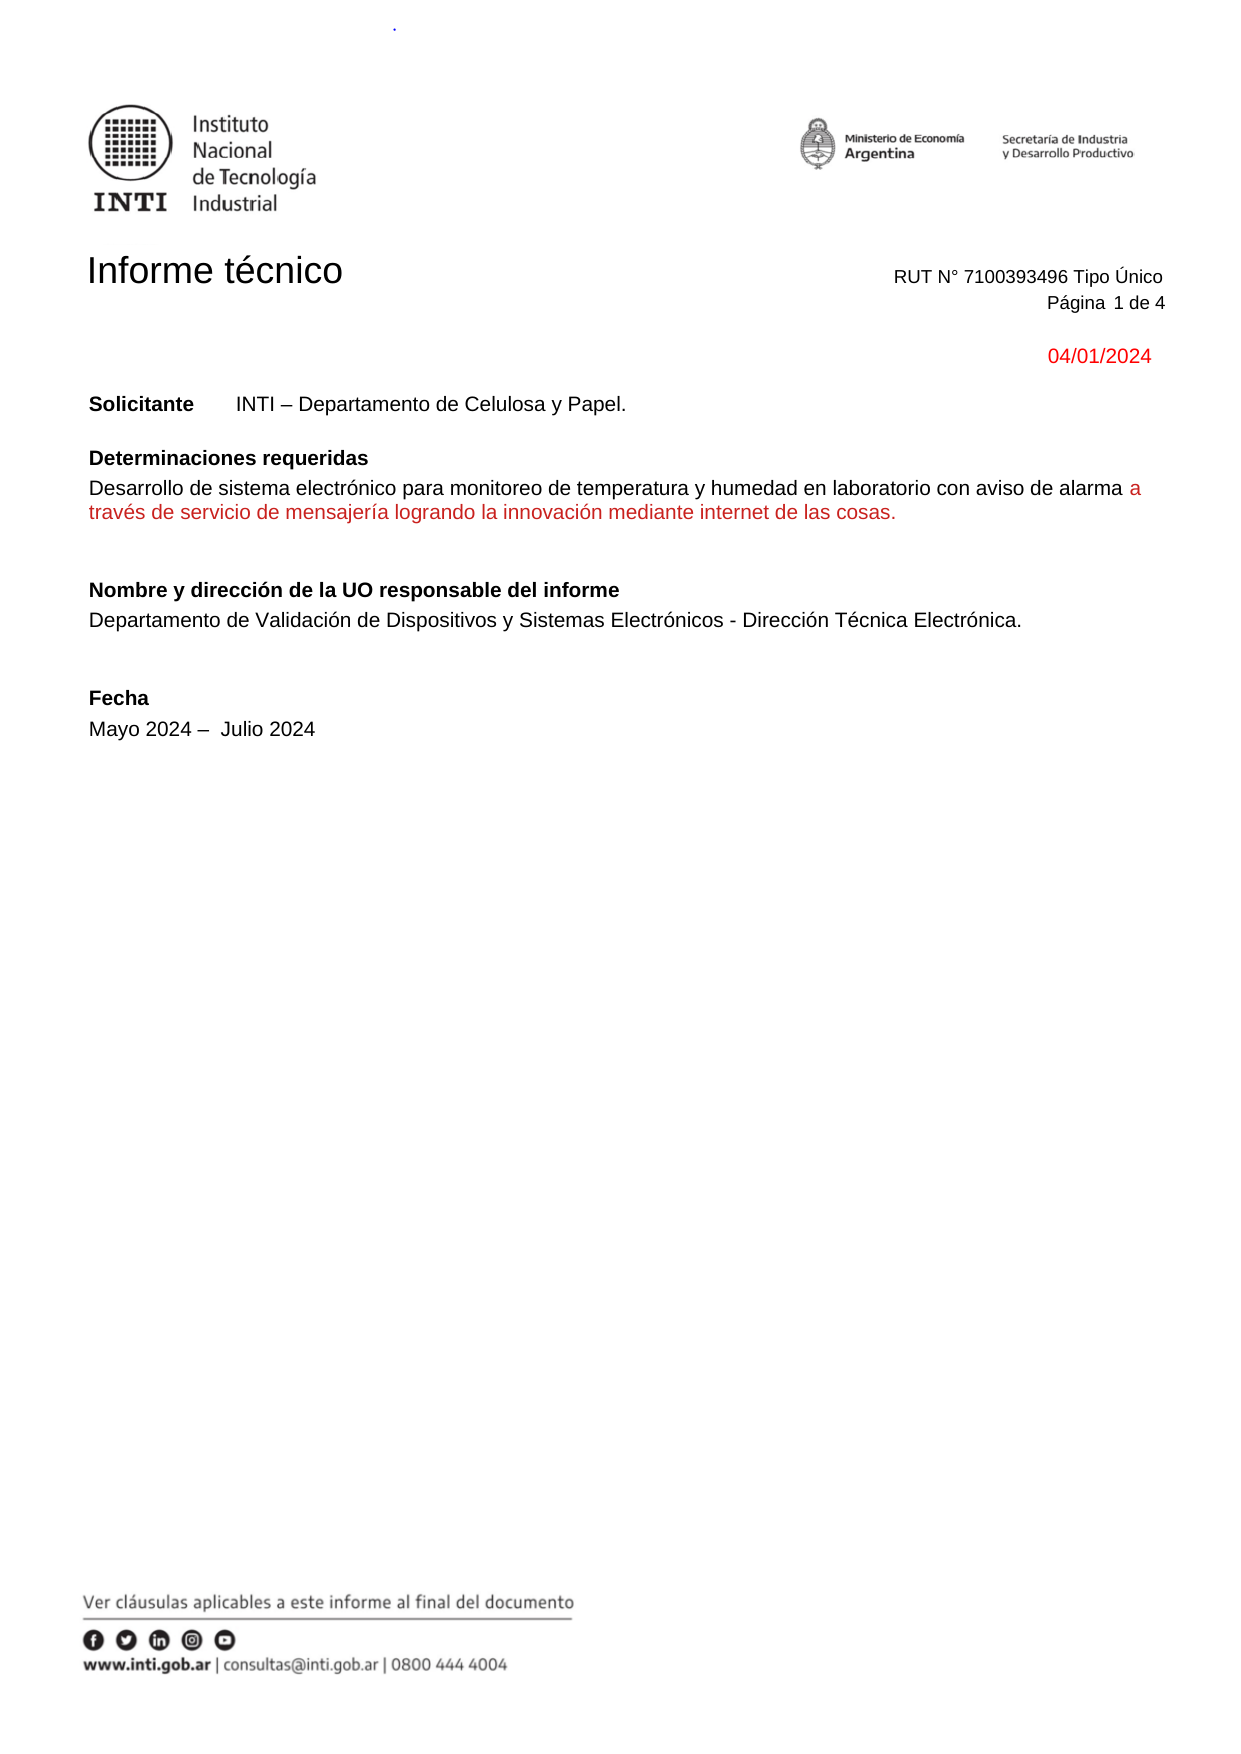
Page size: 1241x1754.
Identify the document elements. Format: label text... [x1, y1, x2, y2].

text 04/01/2024 [89, 343, 1152, 367]
picture [11, 26, 1241, 245]
text Nombre y dirección de la UO responsable del informe [89, 578, 1152, 602]
text Desarrollo de sistema electrónico para monitoreo de temperatura y humedad en laboratorio con aviso de alarma a través de servicio de mensajería logrando la innovación mediante internet de las cosas. [89, 476, 1152, 524]
text Fecha [89, 686, 1152, 710]
text Mayo 2024 – Julio 2024 [89, 716, 1152, 740]
text Departamento de Validación de Dispositivos y Sistemas Electrónicos - Dirección Técnica Electrónica. [89, 608, 1152, 632]
text Solicitante INTI – Departamento de Celulosa y Papel. [89, 391, 1152, 415]
picture [3, 1583, 1225, 1703]
text Determinaciones requeridas [89, 446, 1152, 469]
